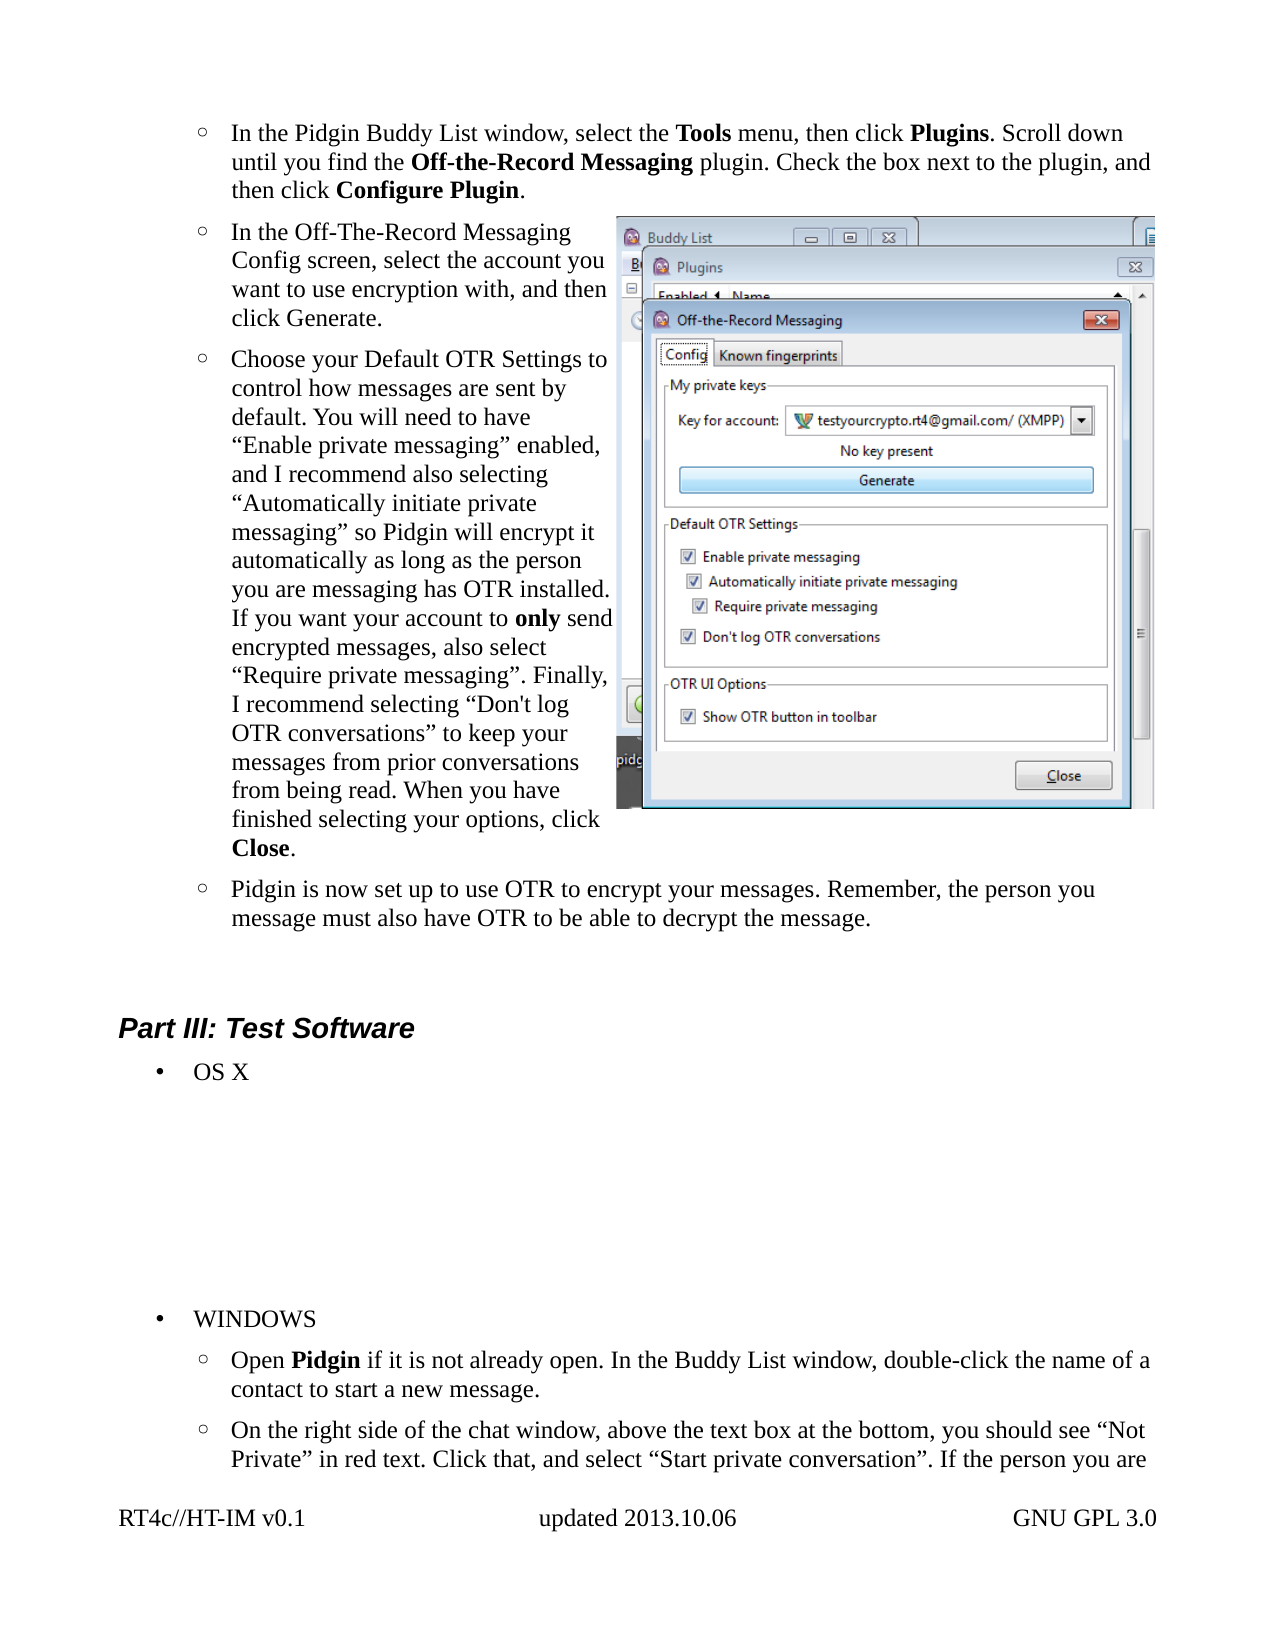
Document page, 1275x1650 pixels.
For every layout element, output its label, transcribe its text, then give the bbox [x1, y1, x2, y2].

list OS X [156, 1057, 1157, 1085]
picture [616, 216, 1155, 809]
list WINDOWS [156, 1304, 1157, 1333]
list Choose your Default OTR Settings to control how messages are sent by default. You will need to have “Enable private messaging” enabled, and I recommend also selecting “Automatically initiate private messaging” so Pidgin will encrypt it automatically as long as the person you are messaging has OTR installed. If you want your account to only send encrypted messages, also select “Require private messaging”. Finally, I recommend selecting “Don't log OTR conversations” to keep your messages from prior conversations from being read. When you have finished selecting your options, click Close. [192, 344, 1157, 862]
list Pidgin is now set up to use OTR to encrypt your messages. Remember, the person you message must also have OTR to be able to decrypt the message. [192, 874, 1157, 932]
list In the Off-The-Record Messaging Config screen, select the account you want to use encryption with, and then click Generate. [192, 217, 616, 332]
subtitle Part III: Test Software [118, 1011, 1157, 1044]
list In the Pidgin Buddy List window, select the Tools menu, then click Plugins. Scroll down until you find the Off-the-Record Messaging plugin. Check the box next to the plugin, and then click Configure Plugin. [192, 118, 1157, 204]
list Open Pidgin if it is not already open. In the Buddy List window, double-click the name of a contact to start a new message. [193, 1345, 1157, 1403]
list On the right side of the chat window, above the text box at the bottom, you should see “Not Private” in red text. Click that, and select “Start private conversation”. If the person you are [193, 1415, 1157, 1473]
